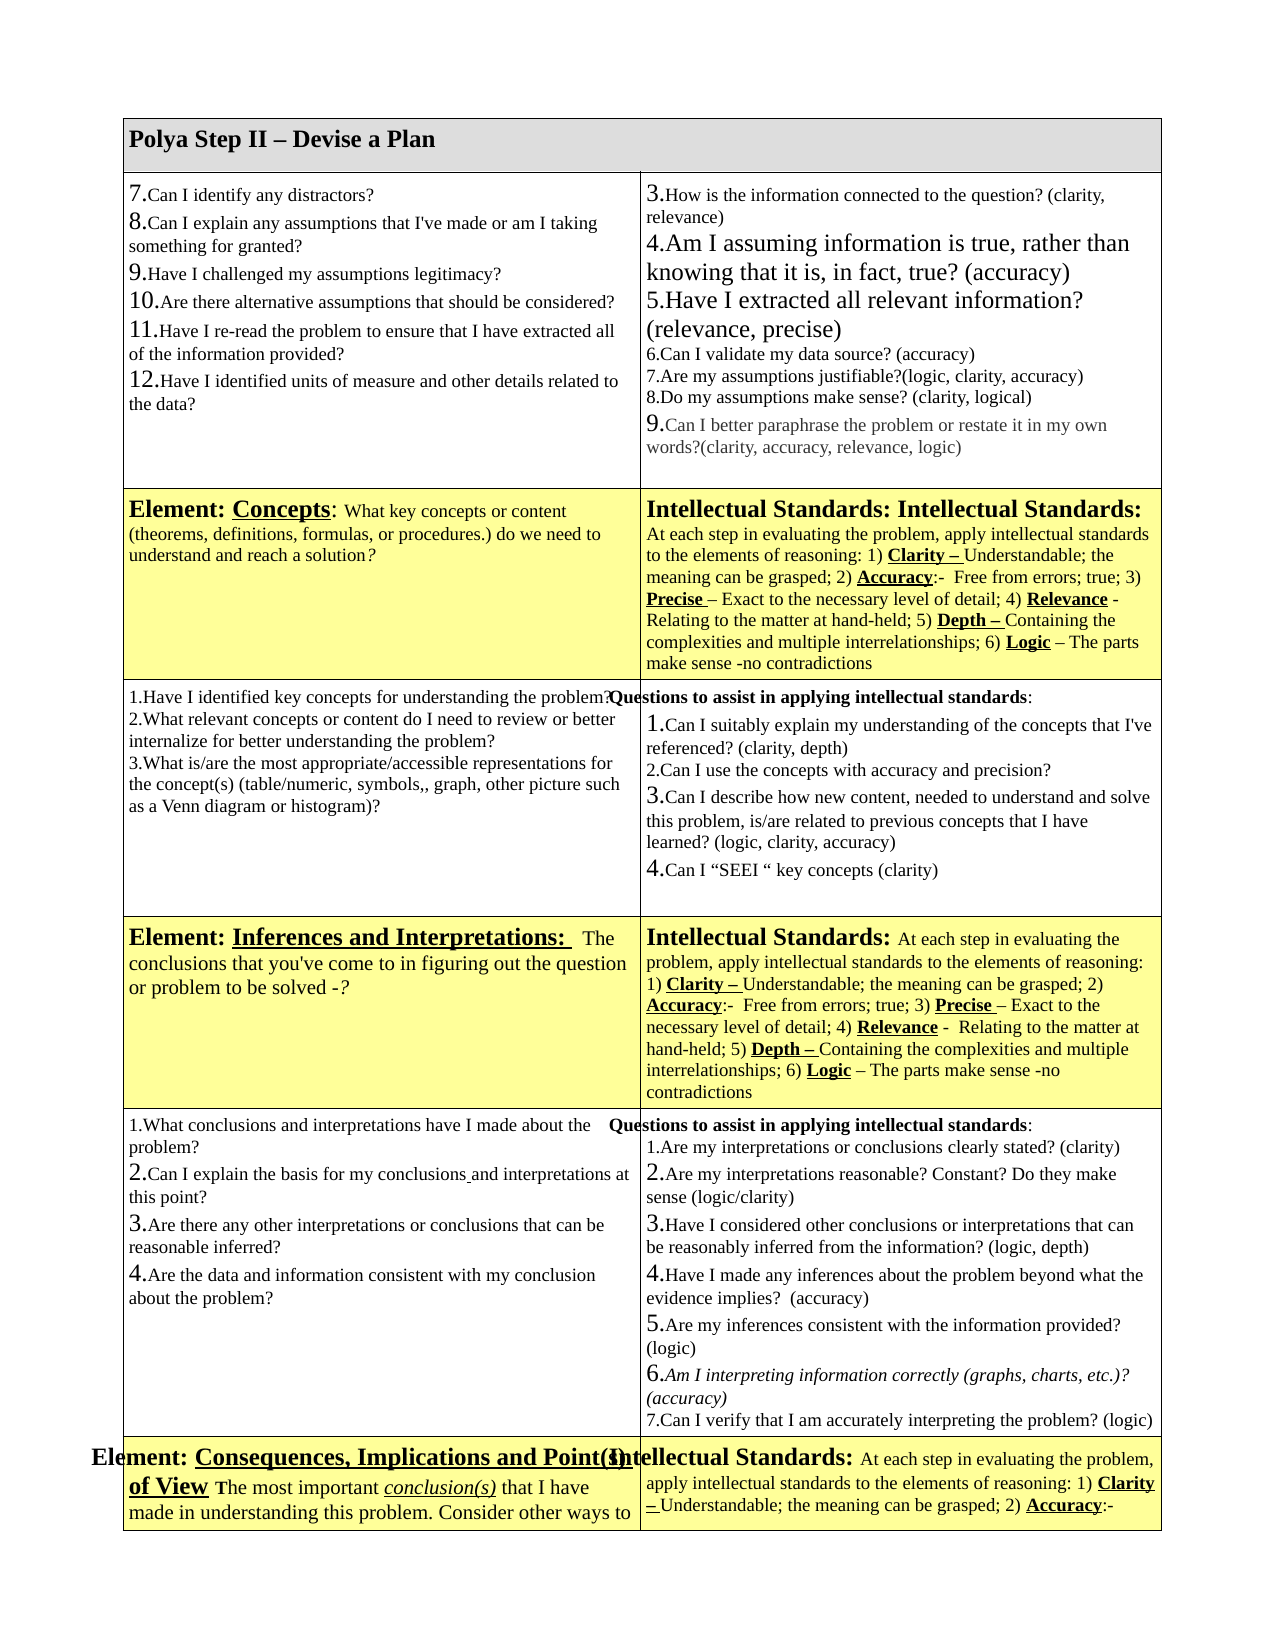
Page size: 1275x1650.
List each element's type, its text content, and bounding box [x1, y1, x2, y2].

table_cell Element: Consequences, Implications and Point(s) of View The most important conclusion(s) that I have made in understanding this problem. Consider other ways to represent or interpret the problem. [124, 1437, 640, 1530]
table_cell Questions to assist in applying intellectual standards: Are my interpretations or conclusions clearly stated? (clarity) Are my interpretations reasonable? Constant? Do they make sense (logic/clarity) Have I considered other conclusions or interpretations that can be reasonably inferred from the information? (logic, depth) Have I made any inferences about the problem beyond what the evidence implies? (accuracy) Are my inferences consistent with the information provided? (logic) Am I interpreting information correctly (graphs, charts, etc.)? (accuracy) Can I verify that I am accurately interpreting the problem? (logic) [641, 1109, 1161, 1436]
table_cell Have I identified key concepts for understanding the problem? What relevant concepts or content do I need to review or better internalize for better understanding the problem? What is/are the most appropriate/accessible representations for the concept(s) (table/numeric, symbols,, graph, other picture such as a Venn diagram or histogram)? [124, 680, 640, 916]
table_cell Intellectual Standards: Intellectual Standards: At each step in evaluating the problem, apply intellectual standards to the elements of reasoning: 1) Clarity – Understandable; the meaning can be grasped; 2) Accuracy:- Free from errors; true; 3) Precise – Exact to the necessary level of detail; 4) Relevance - Relating to the matter at hand-held; 5) Depth – Containing the complexities and multiple interrelationships; 6) Logic – The parts make sense -no contradictions [641, 489, 1161, 679]
table_cell Element: Inferences and Interpretations: The conclusions that you've come to in figuring out the question or problem to be solved -? [124, 917, 640, 1108]
table_cell Questions to assist in applying intellectual standards: Can I suitably explain my understanding of the concepts that I've referenced? (clarity, depth) Can I use the concepts with accuracy and precision? Can I describe how new content, needed to understand and solve this problem, is/are related to previous concepts that I have learned? (logic, clarity, accuracy) Can I “SEEI “ key concepts (clarity) [641, 680, 1161, 916]
table_cell Intellectual Standards: At each step in evaluating the problem, apply intellectual standards to the elements of reasoning: 1) Clarity – Understandable; the meaning can be grasped; 2) Accuracy:- Free from errors; true; 3) Precise – Exact to the necessary level of detail; 4) Relevance - Relating to the matter at hand-held; 5) Depth – Containing the complexities and multiple interrelationships; 6) Logic – The parts make sense -no contradictions [641, 1437, 1161, 1530]
table_cell Questions to assist in applying intellectual standards: Have relevant terms and symbols been clearly defined?(clarity) Can I explain how the data, facts, and information are relevant to the problem? (clarity and relevance)? How is the information connected to the question? (clarity, relevance) Am I assuming information is true, rather than knowing that it is, in fact, true? (accuracy) Have I extracted all relevant information? (relevance, precise) Can I validate my data source? (accuracy) Are my assumptions justifiable?(logic, clarity, accuracy) Do my assumptions make sense? (clarity, logical) Can I better paraphrase the problem or restate it in my own words?(clarity, accuracy, relevance, logic) [641, 173, 1161, 488]
table_cell What conclusions and interpretations have I made about the problem? Can I explain the basis for my conclusions and interpretations at this point? Are there any other interpretations or conclusions that can be reasonable inferred? Are the data and information consistent with my conclusion about the problem? [124, 1109, 640, 1436]
table_header Polya Step II – Devise a Plan [124, 119, 1161, 171]
table_cell Intellectual Standards: At each step in evaluating the problem, apply intellectual standards to the elements of reasoning: 1) Clarity – Understandable; the meaning can be grasped; 2) Accuracy:- Free from errors; true; 3) Precise – Exact to the necessary level of detail; 4) Relevance - Relating to the matter at hand-held; 5) Depth – Containing the complexities and multiple interrelationships; 6) Logic – The parts make sense -no contradictions [641, 917, 1161, 1108]
table_cell What information such as data, and facts do I have? What information do I need to answer the question? Is there data missing? Can I list the knowns and unknowns? What are the data? What is/are the condition(s)? Can I identify any distractors? Can I explain any assumptions that I've made or am I taking something for granted? Have I challenged my assumptions legitimacy? Are there alternative assumptions that should be considered? Have I re-read the problem to ensure that I have extracted all of the information provided? Have I identified units of measure and other details related to the data? [124, 173, 640, 488]
table_cell Element: Concepts: What key concepts or content (theorems, definitions, formulas, or procedures.) do we need to understand and reach a solution? [124, 489, 640, 679]
